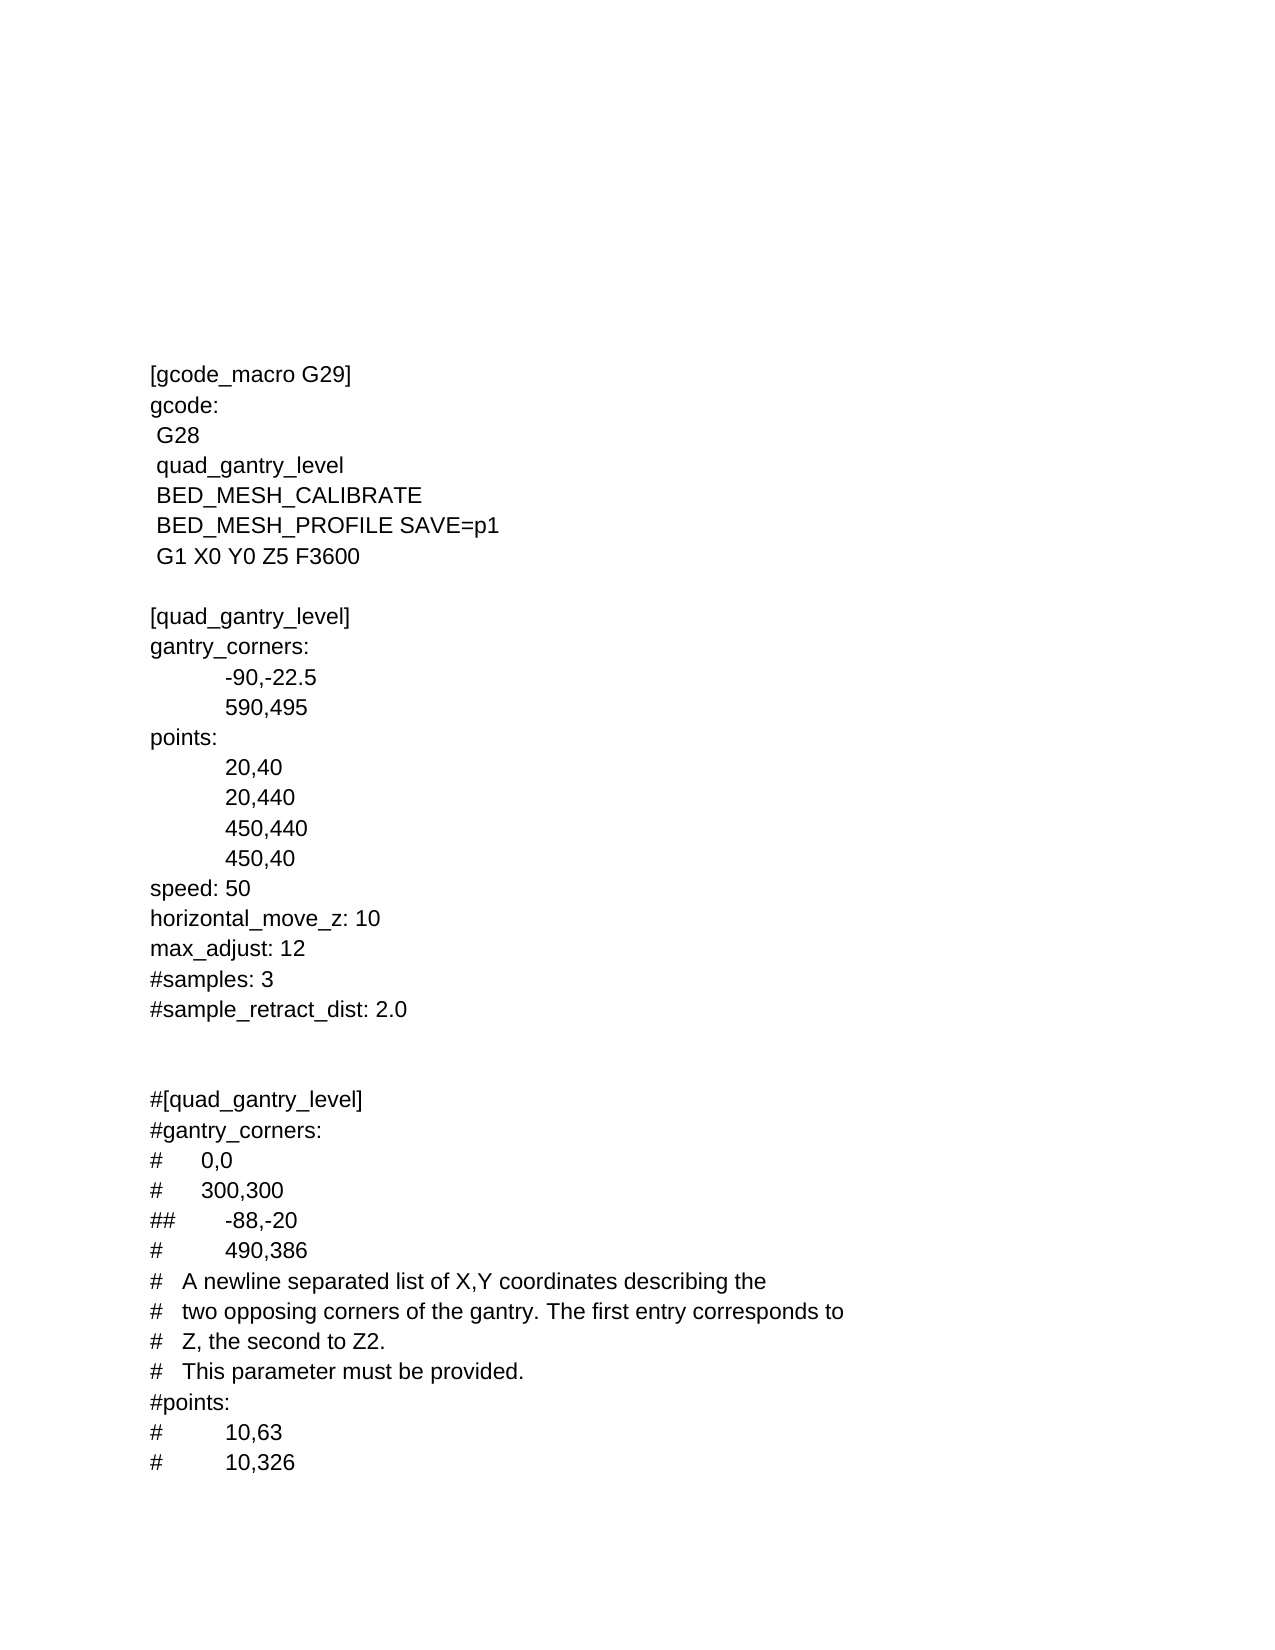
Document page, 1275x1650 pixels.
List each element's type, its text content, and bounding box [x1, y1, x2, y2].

text 450,440 [150, 814, 1125, 841]
text # 300,300 [150, 1177, 1125, 1203]
text # This parameter must be provided. [150, 1358, 1125, 1385]
text #points: [150, 1388, 1125, 1415]
text #sample_retract_dist: 2.0 [150, 996, 1125, 1022]
text # A newline separated list of X,Y coordinates describing the [150, 1268, 1125, 1294]
text 450,40 [150, 845, 1125, 871]
text horizontal_move_z: 10 [150, 905, 1125, 932]
text # 10,63 [150, 1419, 1125, 1445]
text #gantry_corners: [150, 1117, 1125, 1143]
text #samples: 3 [150, 966, 1125, 992]
text BED_MESH_PROFILE SAVE=p1 [150, 512, 1125, 539]
text G1 X0 Y0 Z5 F3600 [150, 543, 1125, 569]
text gantry_corners: [150, 633, 1125, 660]
text speed: 50 [150, 875, 1125, 901]
text quad_gantry_level [150, 452, 1125, 478]
text gcode: [150, 392, 1125, 418]
text points: [150, 724, 1125, 750]
text # 0,0 [150, 1147, 1125, 1173]
text # Z, the second to Z2. [150, 1328, 1125, 1354]
text [quad_gantry_level] [150, 603, 1125, 629]
text BED_MESH_CALIBRATE [150, 482, 1125, 509]
text ## -88,-20 [150, 1207, 1125, 1234]
text # two opposing corners of the gantry. The first entry corresponds to [150, 1298, 1125, 1324]
text 20,440 [150, 784, 1125, 811]
text 20,40 [150, 754, 1125, 781]
text #[quad_gantry_level] [150, 1086, 1125, 1113]
text # 10,326 [150, 1449, 1125, 1475]
text max_adjust: 12 [150, 935, 1125, 962]
text # 490,386 [150, 1237, 1125, 1264]
text 590,495 [150, 694, 1125, 720]
text G28 [150, 422, 1125, 448]
text [gcode_macro G29] [150, 361, 1125, 388]
text -90,-22.5 [150, 663, 1125, 690]
